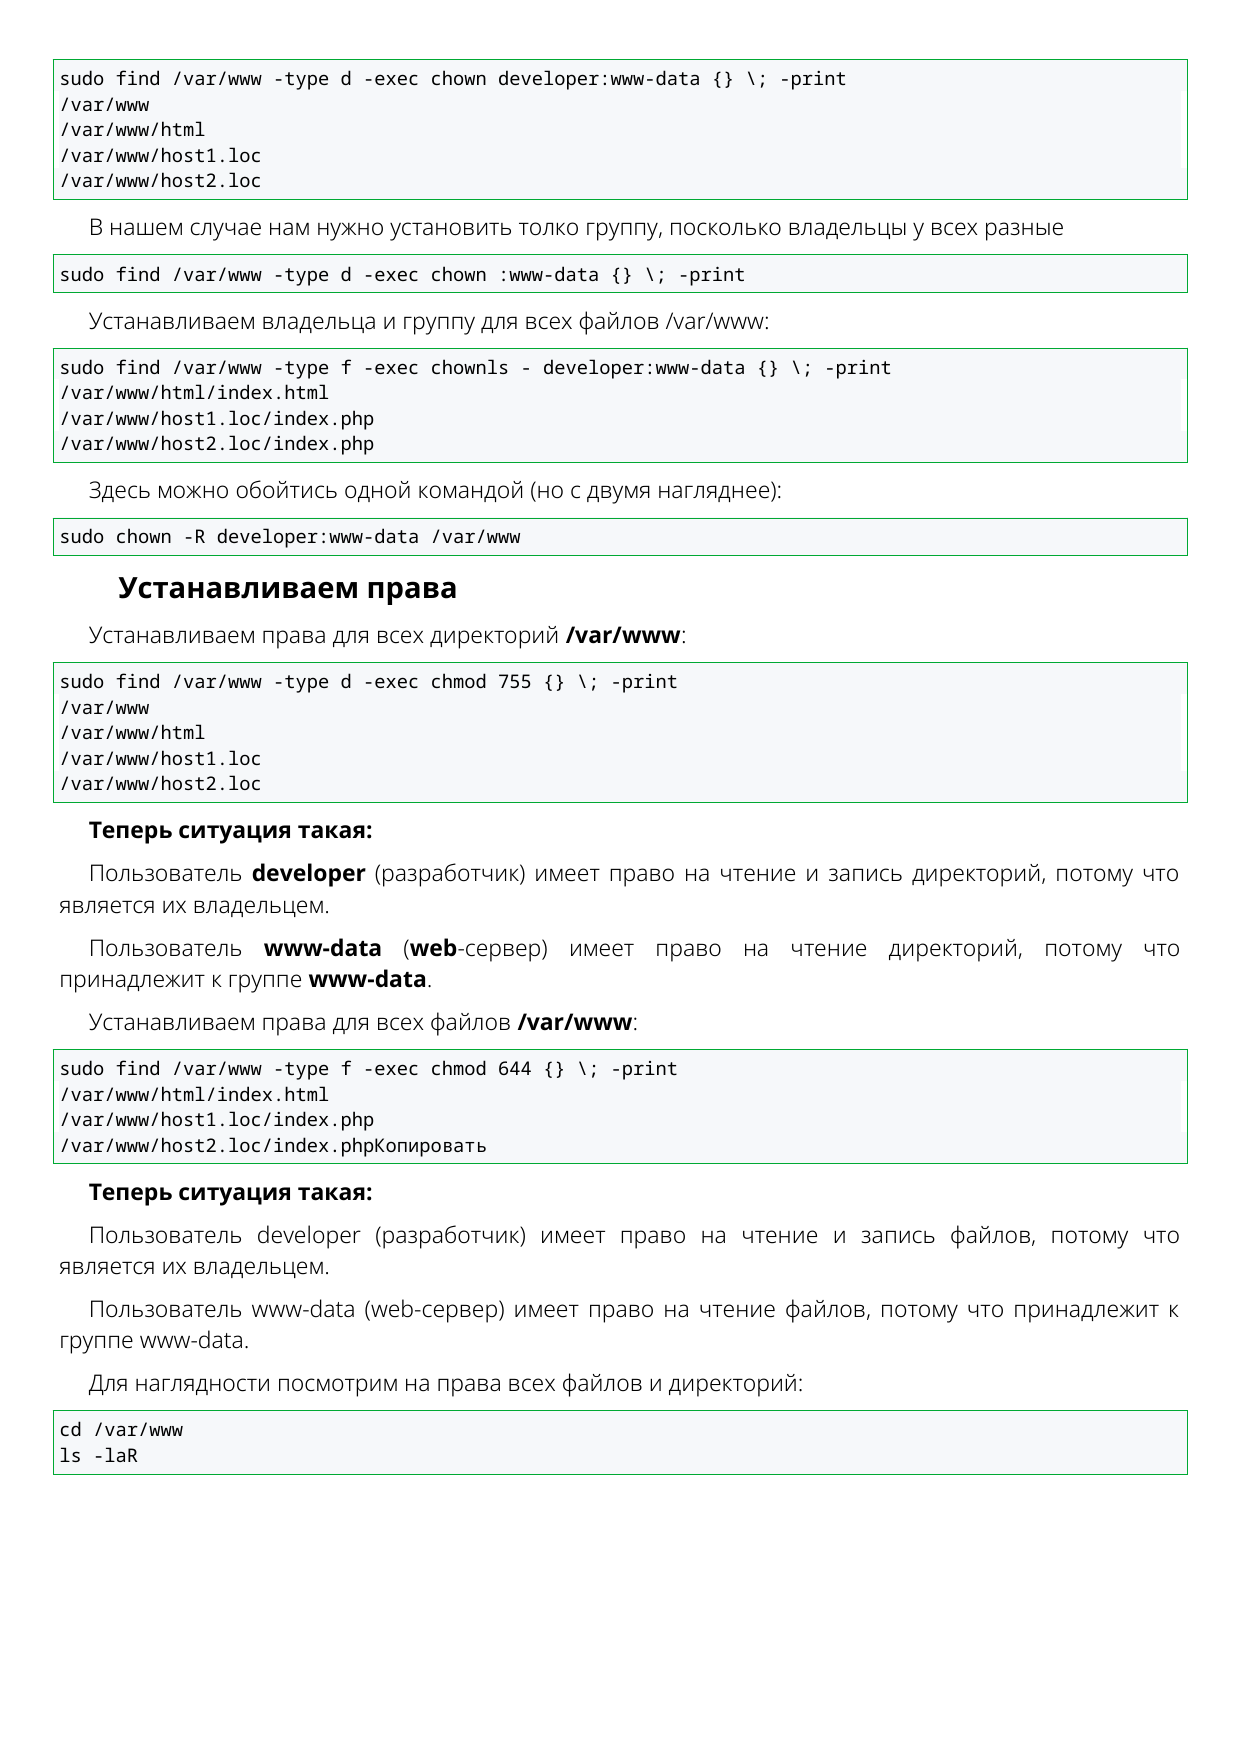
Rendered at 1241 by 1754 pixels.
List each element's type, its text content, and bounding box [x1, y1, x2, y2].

text /var/www/host2.loc [54, 161, 1187, 199]
text sudo find /var/www -type f -exec chownls - developer:www-data {} \; -print [54, 349, 1187, 379]
text /var/www/host1.loc [59, 745, 1181, 764]
text Пользователь www-data (web-сервер) имеет право на чтение файлов, потому что принадлежит к группе www-data. [59, 1293, 1181, 1356]
text sudo find /var/www -type d -exec chown developer:www-data {} \; -print [54, 60, 1187, 91]
text Для наглядности посмотрим на права всех файлов и директорий: [59, 1367, 1181, 1398]
subtitle Устанавливаем права [118, 568, 1181, 607]
text /var/www [59, 91, 1181, 117]
text /var/www/html/index.html [59, 379, 1181, 405]
text Пользователь www-data (web-сервер) имеет право на чтение директорий, потому что принадлежит к группе www-data. [59, 932, 1181, 994]
text cd /var/www [54, 1411, 1187, 1436]
text /var/www/host1.loc/index.php [59, 1106, 1181, 1126]
text sudo chown -R developer:www-data /var/www [54, 519, 1187, 555]
text /var/www/html [59, 719, 1181, 745]
text sudo find /var/www -type d -exec chmod 755 {} \; -print [54, 663, 1187, 694]
text /var/www/host2.loc/index.phpКопировать [54, 1126, 1187, 1163]
text Теперь ситуация такая: [59, 814, 1181, 846]
text /var/www/host2.loc [54, 764, 1187, 802]
text /var/www/html [59, 117, 1181, 142]
text /var/www/host1.loc [59, 142, 1181, 161]
text В нашем случае нам нужно установить толко группу, посколько владельцы у всех разные [59, 211, 1181, 243]
text ls -laR [54, 1436, 1187, 1474]
text sudo find /var/www -type d -exec chown :www-data {} \; -print [54, 255, 1187, 292]
text /var/www/host2.loc/index.php [54, 424, 1187, 462]
text /var/www/host1.loc/index.php [59, 405, 1181, 424]
text /var/www [59, 694, 1181, 719]
text Устанавливаем владельца и группу для всех файлов /var/www: [59, 304, 1181, 336]
text Устанавливаем права для всех файлов /var/www: [59, 1006, 1181, 1037]
text Здесь можно обойтись одной командой (но с двумя нагляднее): [59, 474, 1181, 506]
text Теперь ситуация такая: [59, 1176, 1181, 1207]
text sudo find /var/www -type f -exec chmod 644 {} \; -print [54, 1050, 1187, 1081]
text Пользователь developer (разработчик) имеет право на чтение и запись директорий, потому что является их владельцем. [59, 857, 1181, 920]
text Пользователь developer (разработчик) имеет право на чтение и запись файлов, потому что является их владельцем. [59, 1219, 1181, 1281]
text /var/www/html/index.html [59, 1081, 1181, 1106]
text Устанавливаем права для всех директорий /var/www: [59, 619, 1181, 650]
